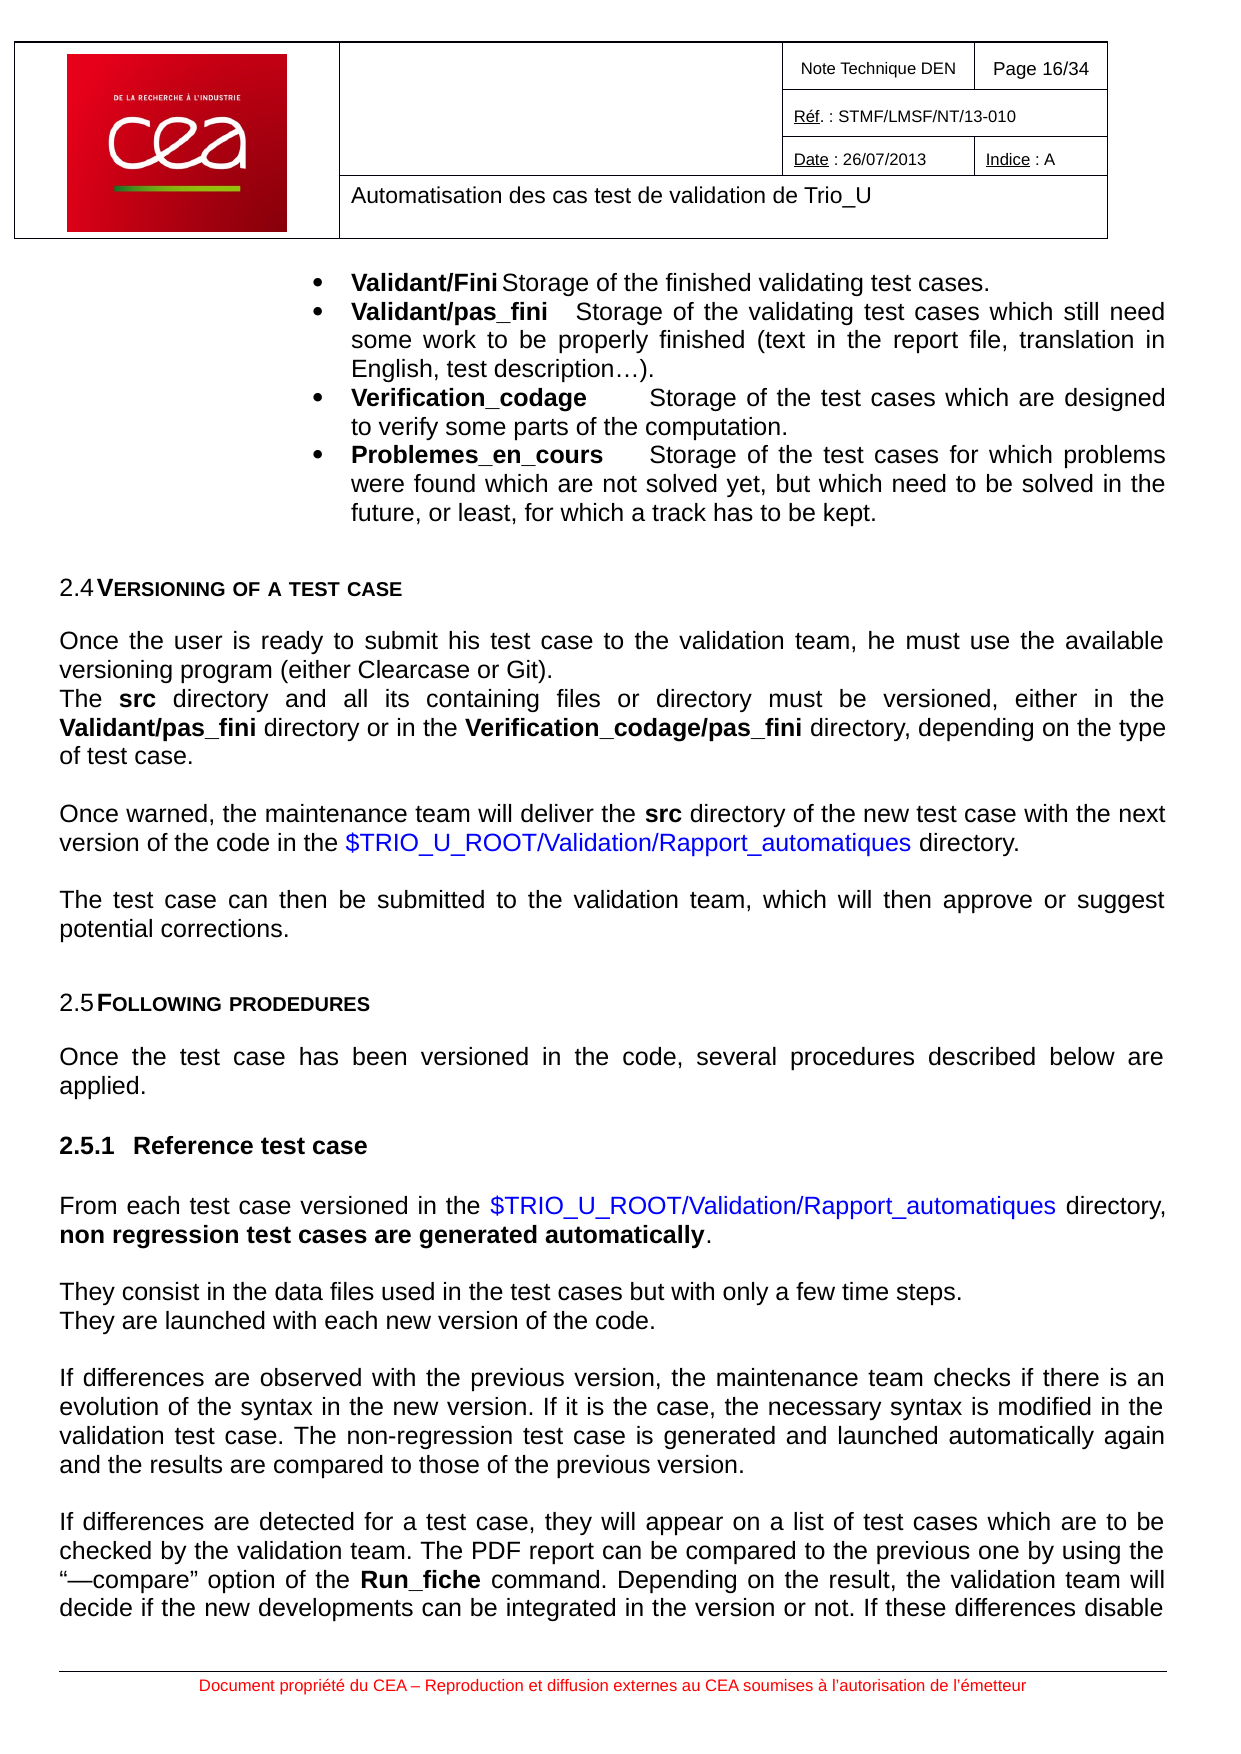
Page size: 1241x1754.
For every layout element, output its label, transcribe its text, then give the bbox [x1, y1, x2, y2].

text They consist in the data files used in the test cases but with only a few time steps. [59, 1277, 1167, 1306]
text The test case can then be submitted to the validation team, which will then approve or suggest potential corrections. [59, 885, 1167, 943]
list Validant/pas_fini Storage of the validating test cases which still need some work to be properly finished (text in the report file, translation in English, test description…). [313, 296, 1167, 383]
list Problemes_en_cours Storage of the test cases for which problems were found which are not solved yet, but which need to be solved in the future, or least, for which a track has to be kept. [313, 440, 1167, 527]
subtitle Following prodedures [59, 988, 1167, 1017]
text From each test case versioned in the $TRIO_U_ROOT/Validation/Rapport_automatiques directory, non regression test cases are generated automatically. [59, 1191, 1167, 1248]
text Once warned, the maintenance team will deliver the src directory of the new test case with the next version of the code in the $TRIO_U_ROOT/Validation/Rapport_automatiques directory. [59, 799, 1167, 856]
subtitle Reference test case [59, 1131, 1167, 1160]
text Once the test case has been versioned in the code, several procedures described below are applied. [59, 1042, 1167, 1100]
text If differences are observed with the previous version, the maintenance team checks if there is an evolution of the syntax in the new version. If it is the case, the necessary syntax is modified in the validation test case. The non-regression test case is generated and launched automatically again and the results are compared to those of the previous version. [59, 1363, 1167, 1478]
list Verification_codage Storage of the test cases which are designed to verify some parts of the computation. [313, 383, 1167, 440]
list Validant/Fini Storage of the finished validating test cases. [313, 268, 1167, 296]
text If differences are detected for a test case, they will appear on a list of test cases which are to be checked by the validation team. The PDF report can be compared to the previous one by using the “—compare” option of the Run_fiche command. Depending on the result, the validation team will decide if the new developments can be integrated in the version or not. If these differences disable [59, 1507, 1167, 1622]
picture [67, 54, 287, 232]
text They are launched with each new version of the code. [59, 1306, 1167, 1335]
text Once the user is ready to submit his test case to the validation team, he must use the available versioning program (either Clearcase or Git). [59, 626, 1167, 684]
subtitle Versioning of a test case [59, 573, 1167, 601]
text The src directory and all its containing files or directory must be versioned, either in the Validant/pas_fini directory or in the Verification_codage/pas_fini directory, depending on the type of test case. [59, 684, 1167, 770]
